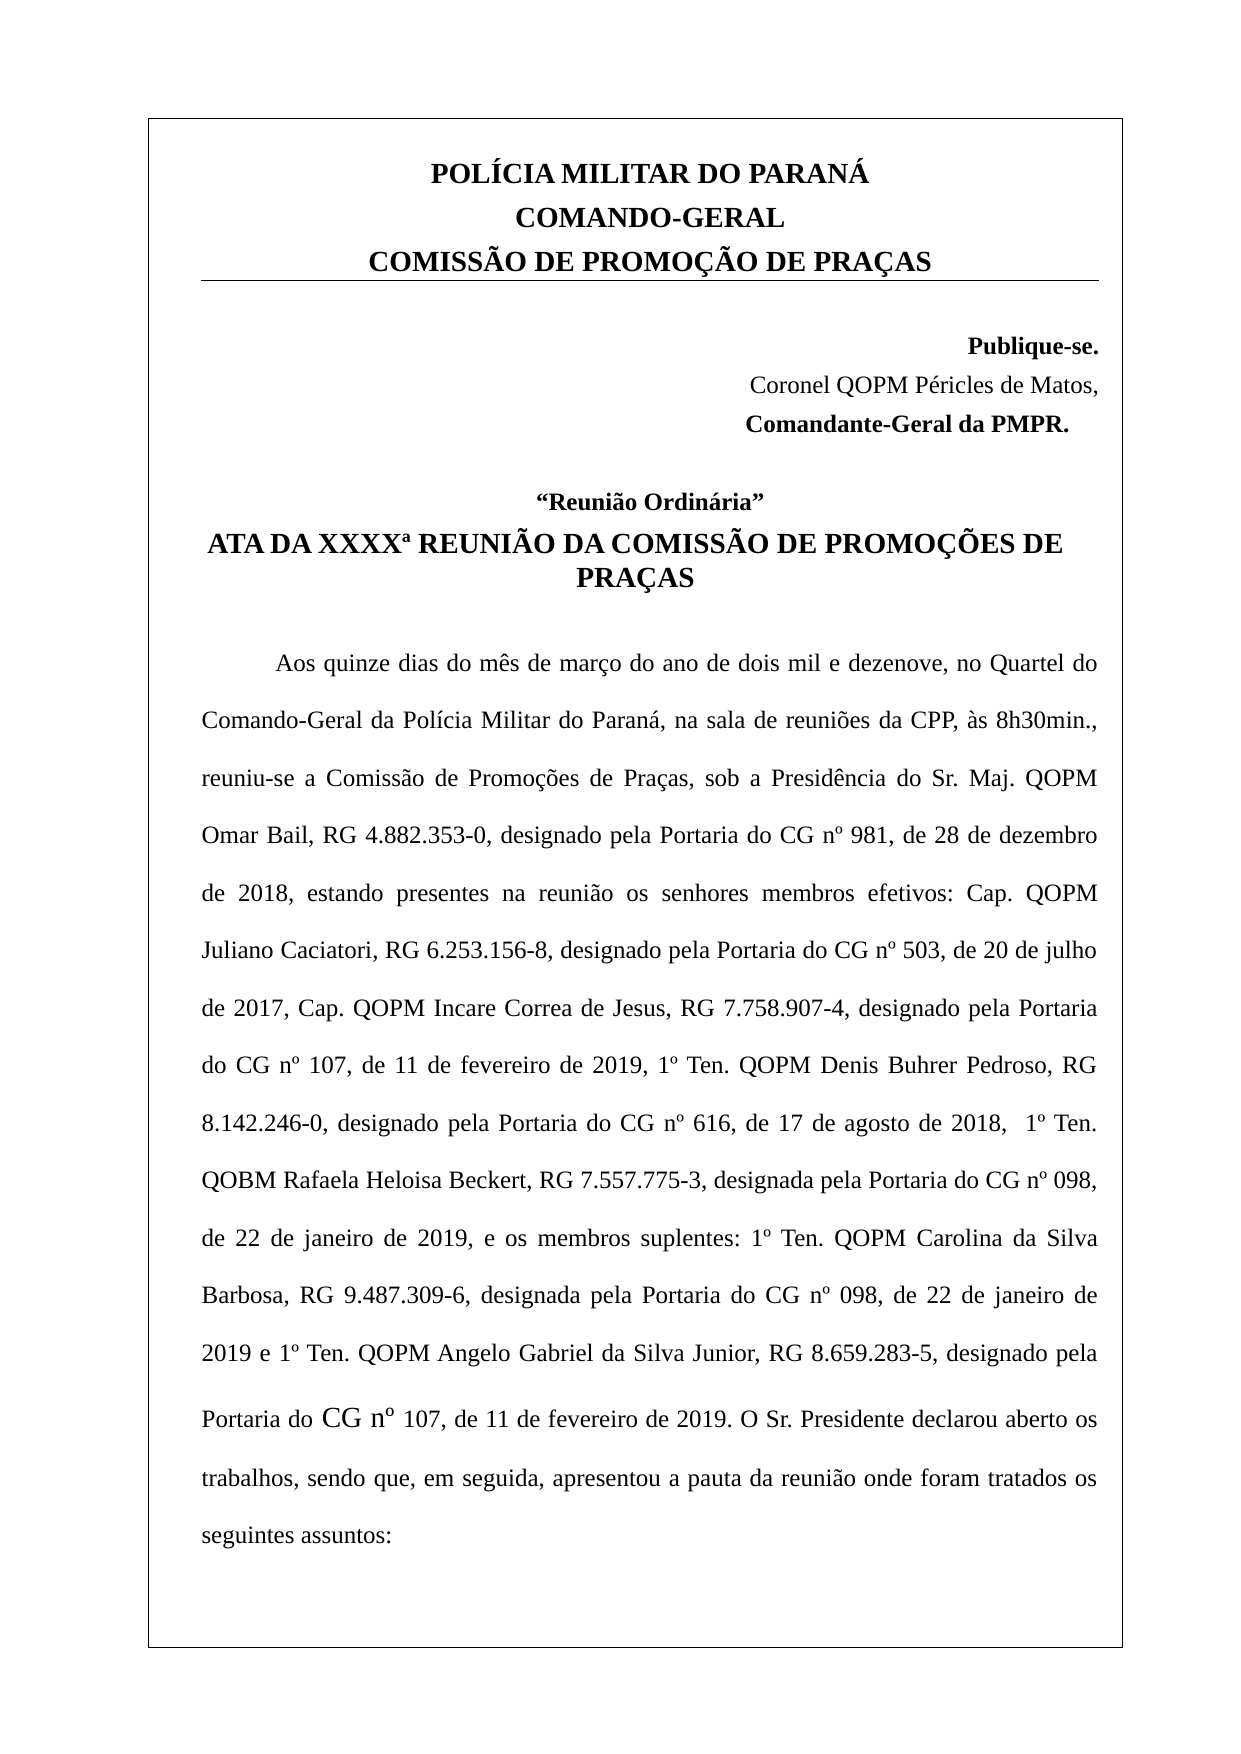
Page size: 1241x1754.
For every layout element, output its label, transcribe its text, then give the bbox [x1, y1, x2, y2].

text “Reunião Ordinária” [201, 487, 1099, 516]
text ATA DA XXXXª REUNIÃO DA COMISSÃO DE PROMOÇÕES DE PRAÇAS [201, 527, 1069, 594]
text COMISSÃO DE PROMOÇÃO DE PRAÇAS [201, 244, 1099, 280]
text Coronel QOPM Péricles de Matos, [201, 370, 1099, 399]
text Publique-se. [201, 331, 1099, 359]
text COMANDO-GERAL [201, 201, 1099, 234]
text Comandante-Geral da PMPR. [201, 409, 1069, 438]
text POLÍCIA MILITAR DO PARANÁ [201, 157, 1099, 190]
text Aos quinze dias do mês de março do ano de dois mil e dezenove, no Quartel do Comando-Geral da Polícia Militar do Paraná, na sala de reuniões da CPP, às 8h30min., reuniu-se a Comissão de Promoções de Praças, sob a Presidência do Sr. Maj. QOPM Omar Bail, RG 4.882.353-0, designado pela Portaria do CG nº 981, de 28 de dezembro de 2018, estando presentes na reunião os senhores membros efetivos: Cap. QOPM Juliano Caciatori, RG 6.253.156-8, designado pela Portaria do CG nº 503, de 20 de julho de 2017, Cap. QOPM Incare Correa de Jesus, RG 7.758.907-4, designado pela Portaria do CG nº 107, de 11 de fevereiro de 2019, 1º Ten. QOPM Denis Buhrer Pedroso, RG 8.142.246-0, designado pela Portaria do CG nº 616, de 17 de agosto de 2018, 1º Ten. QOBM Rafaela Heloisa Beckert, RG 7.557.775-3, designada pela Portaria do CG nº 098, de 22 de janeiro de 2019, e os membros suplentes: 1º Ten. QOPM Carolina da Silva Barbosa, RG 9.487.309-6, designada pela Portaria do CG nº 098, de 22 de janeiro de 2019 e 1º Ten. QOPM Angelo Gabriel da Silva Junior, RG 8.659.283-5, designado pela Portaria do CG nº 107, de 11 de fevereiro de 2019. O Sr. Presidente declarou aberto os trabalhos, sendo que, em seguida, apresentou a pauta da reunião onde foram tratados os seguintes assuntos: [201, 648, 1099, 1549]
